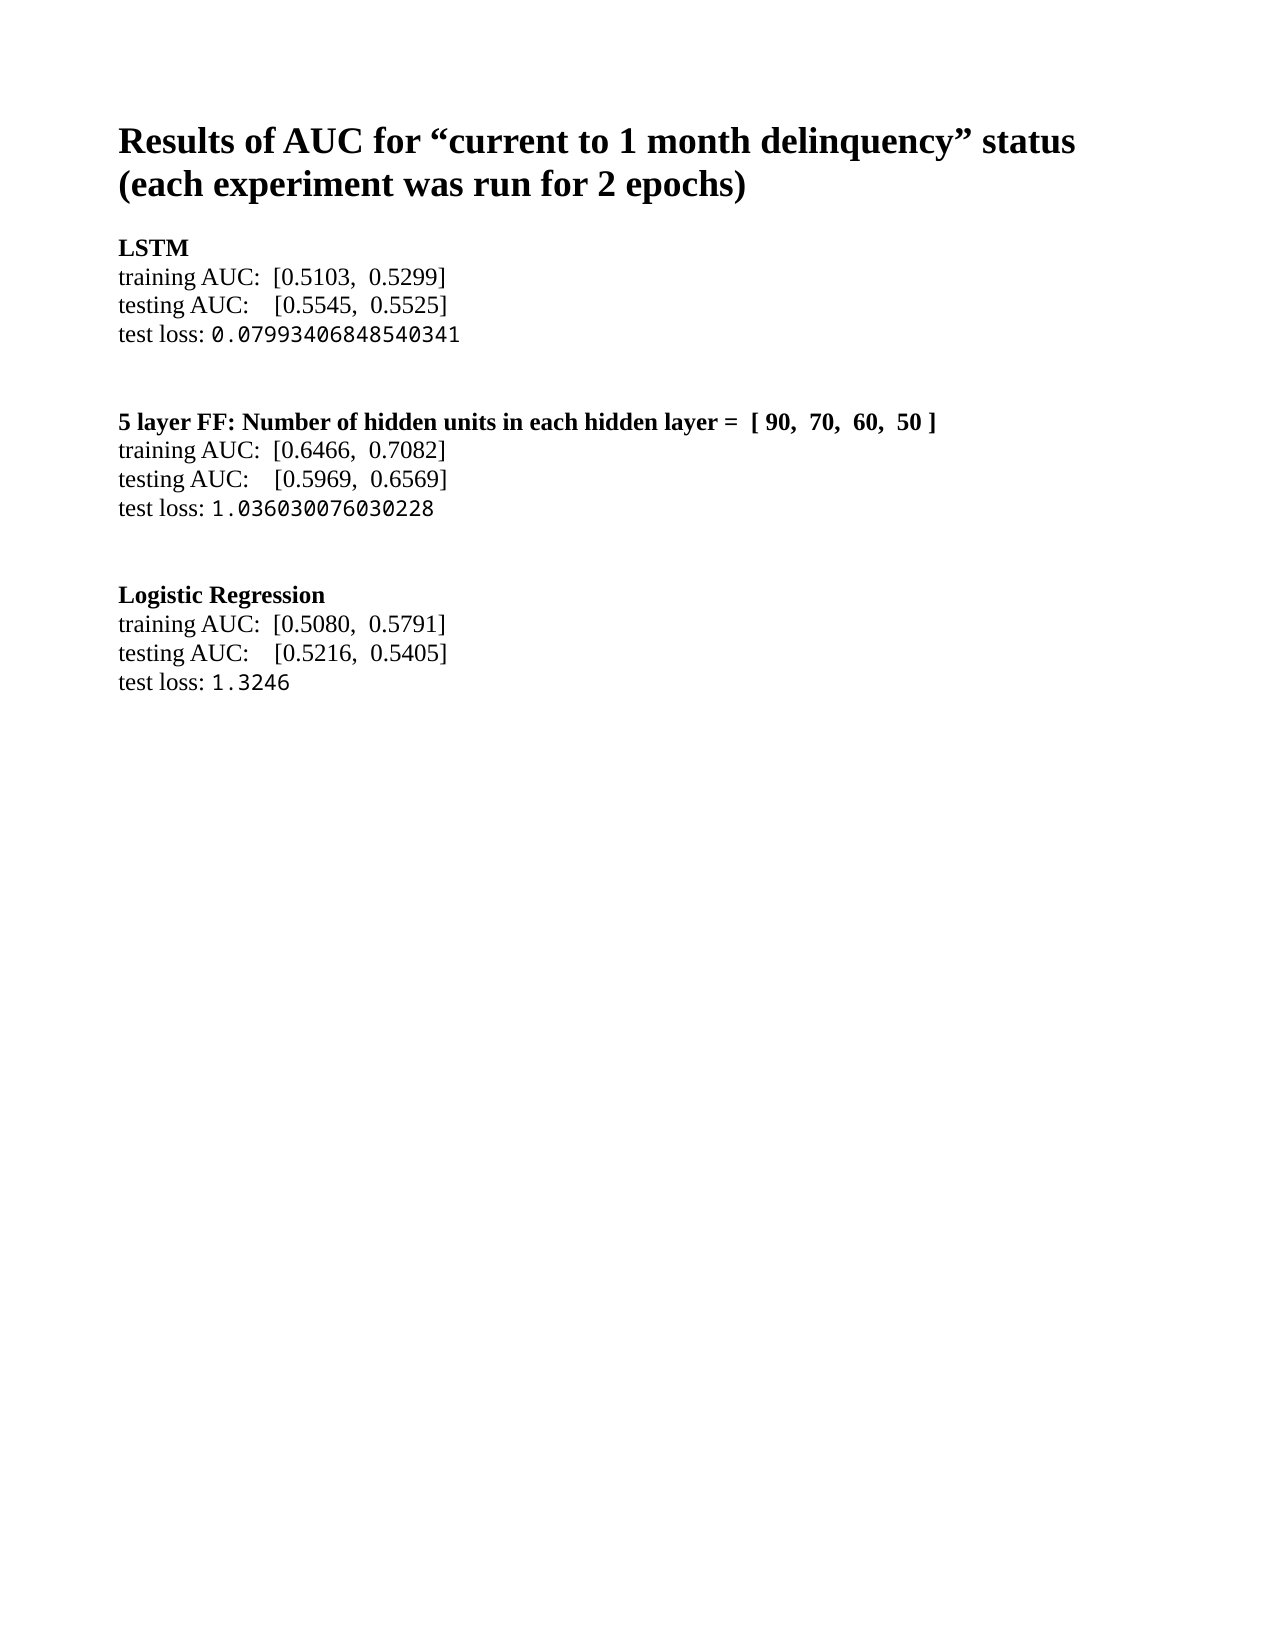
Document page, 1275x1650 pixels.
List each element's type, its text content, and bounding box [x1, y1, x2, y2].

text 5 layer FF: Number of hidden units in each hidden layer = [ 90, 70, 60, 50 ] [118, 407, 1157, 435]
text testing AUC: [0.5216, 0.5405] [118, 638, 1157, 666]
text Results of AUC for “current to 1 month delinquency” status (each experiment was run for 2 epochs) [118, 118, 1157, 204]
text test loss: 0.07993406848540341 [118, 319, 1157, 349]
text Logistic Regression [118, 580, 1157, 609]
text test loss: 1.3246 [118, 666, 1157, 696]
text testing AUC: [0.5545, 0.5525] [118, 291, 1157, 319]
text training AUC: [0.5103, 0.5299] [118, 262, 1157, 291]
text training AUC: [0.5080, 0.5791] [118, 609, 1157, 638]
text test loss: 1.036030076030228 [118, 493, 1157, 523]
text LSTM [118, 233, 1157, 262]
text training AUC: [0.6466, 0.7082] [118, 435, 1157, 464]
text testing AUC: [0.5969, 0.6569] [118, 464, 1157, 493]
